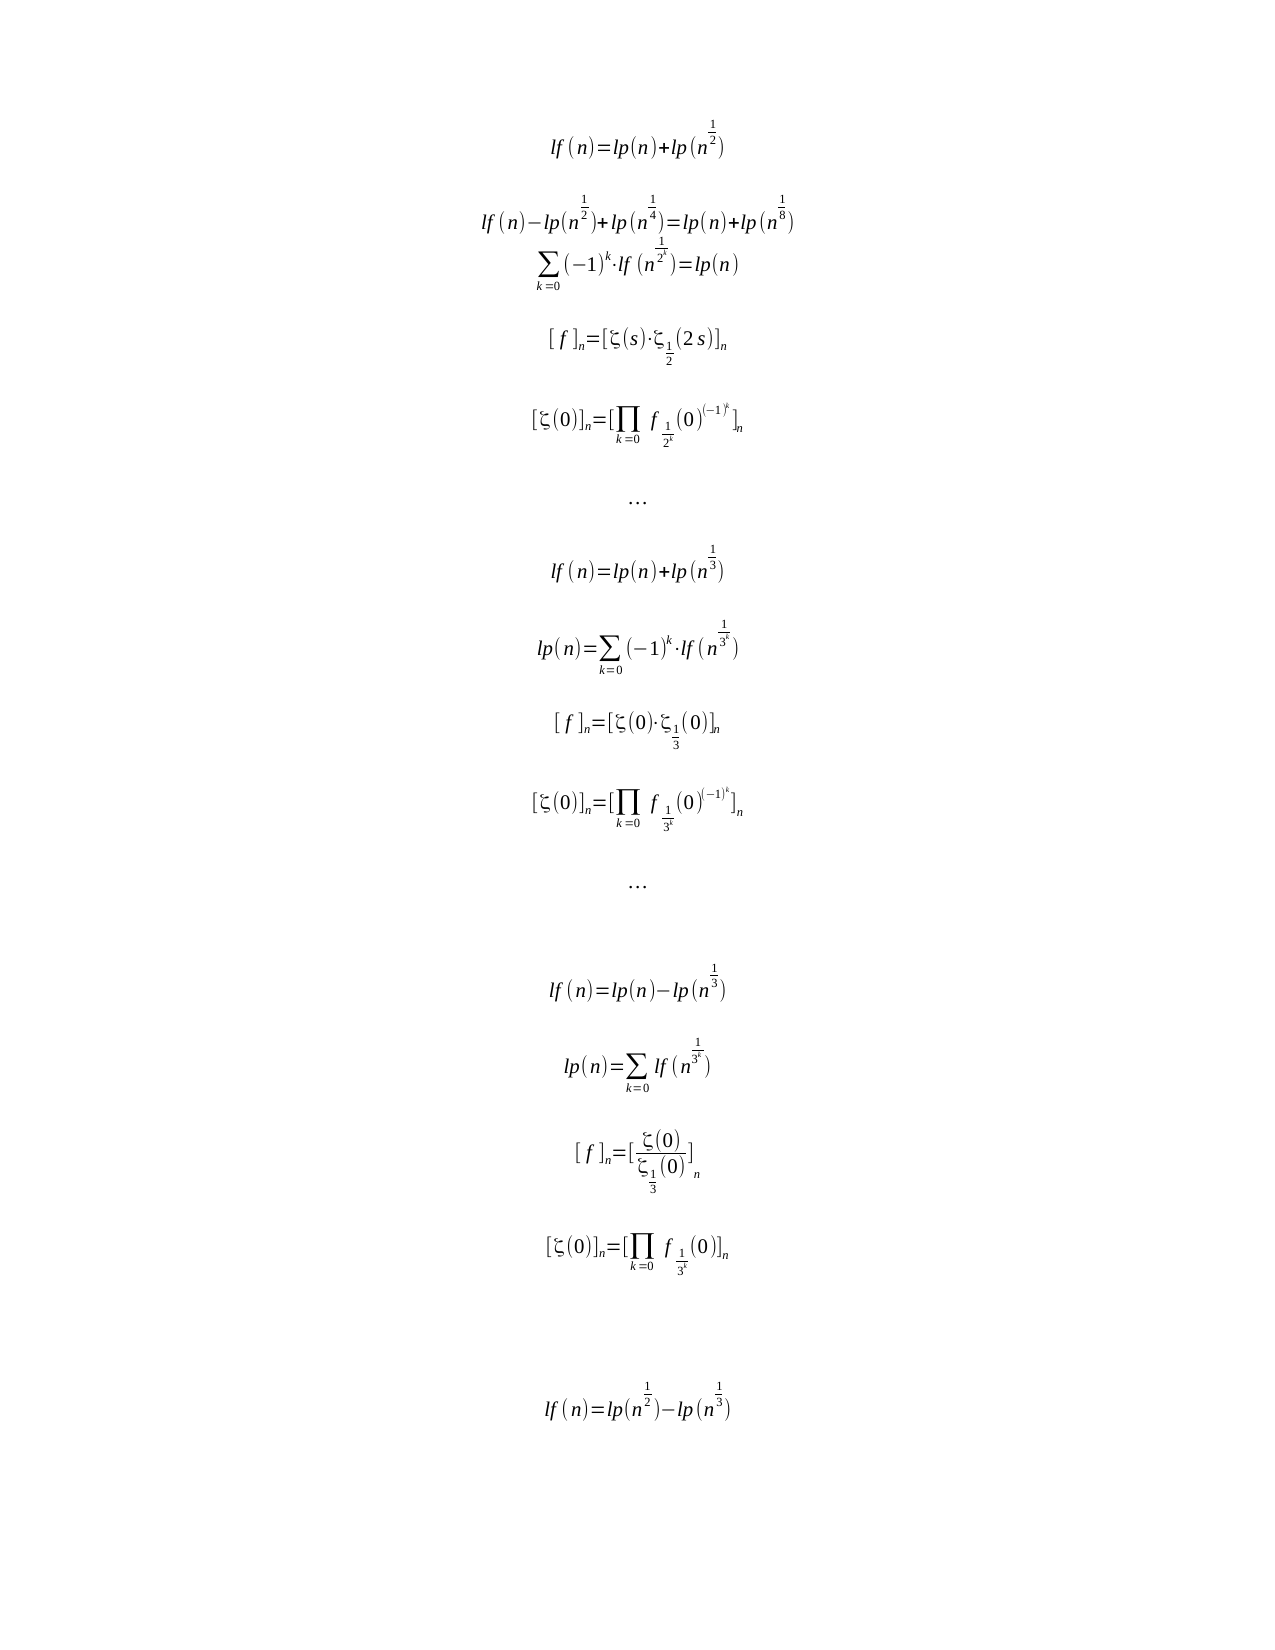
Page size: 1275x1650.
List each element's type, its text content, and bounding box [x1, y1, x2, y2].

text … [118, 869, 1157, 893]
text … [118, 485, 1157, 509]
